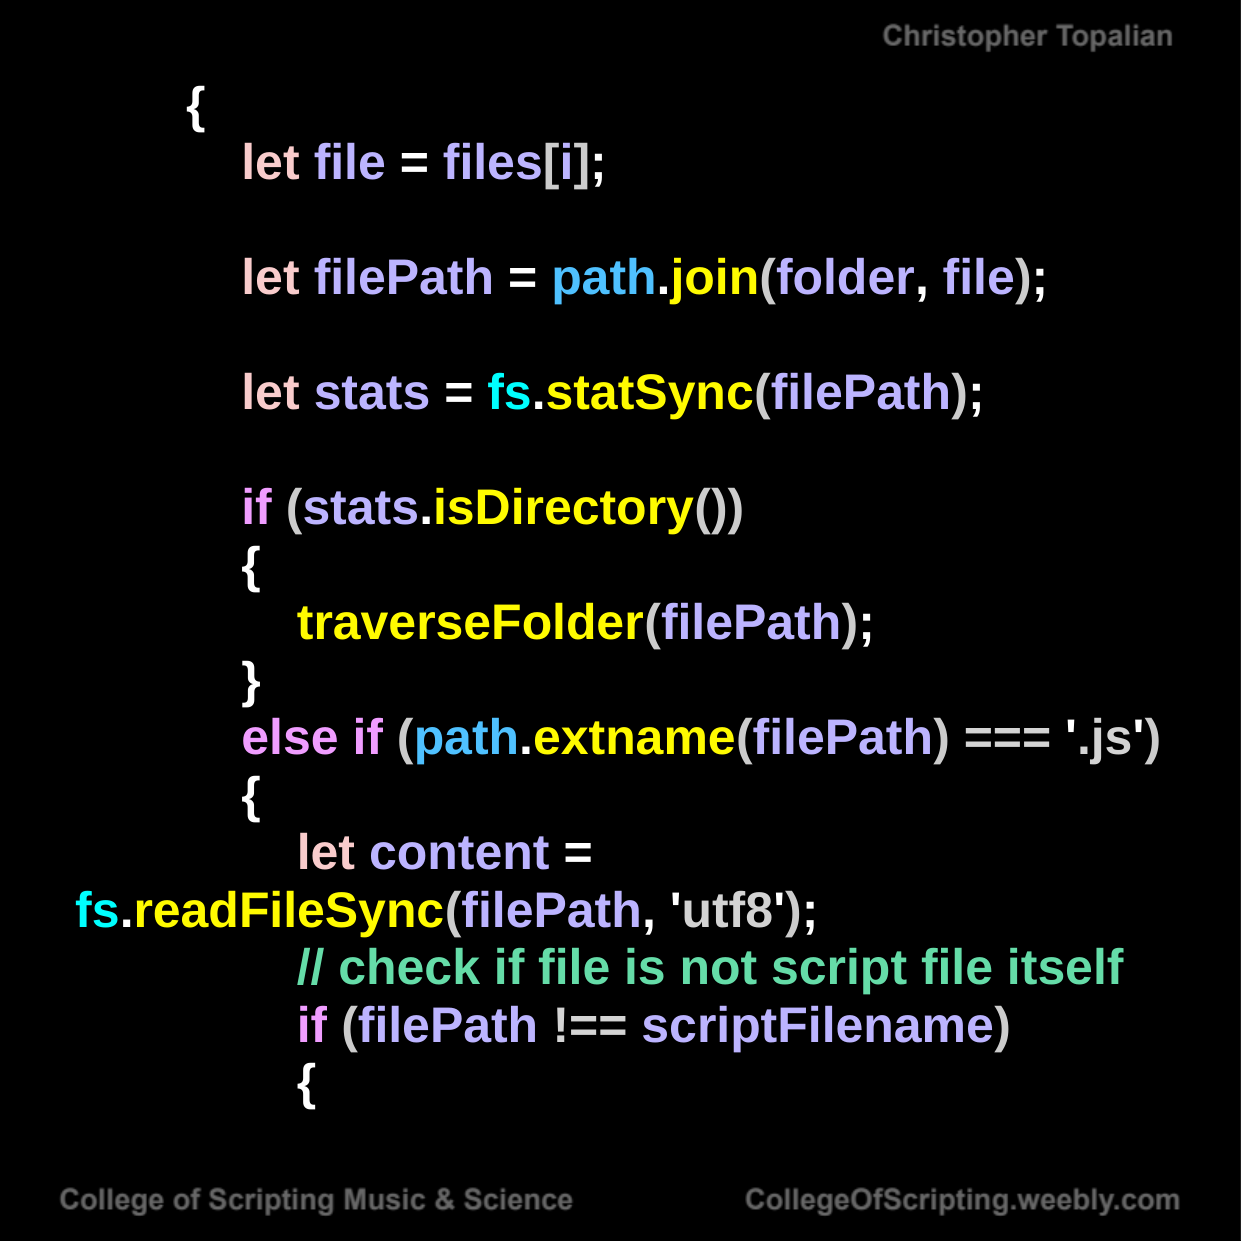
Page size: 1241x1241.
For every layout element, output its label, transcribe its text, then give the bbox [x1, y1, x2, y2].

text let file = files[i]; [75, 132, 1166, 190]
text // check if file is not script file itself [75, 937, 1166, 995]
text { [75, 765, 1166, 822]
text let content = fs.readFileSync(filePath, 'utf8'); [75, 822, 1166, 937]
text { [75, 75, 1166, 132]
text let stats = fs.statSync(filePath); [75, 362, 1166, 420]
text if (filePath !== scriptFilename) [75, 995, 1166, 1052]
text { [75, 1052, 1166, 1110]
text else if (path.extname(filePath) === '.js') [75, 707, 1166, 765]
text } [75, 650, 1166, 707]
text let filePath = path.join(folder, file); [75, 247, 1166, 305]
text if (stats.isDirectory()) [75, 477, 1166, 535]
text { [75, 535, 1166, 592]
text traverseFolder(filePath); [75, 592, 1166, 650]
